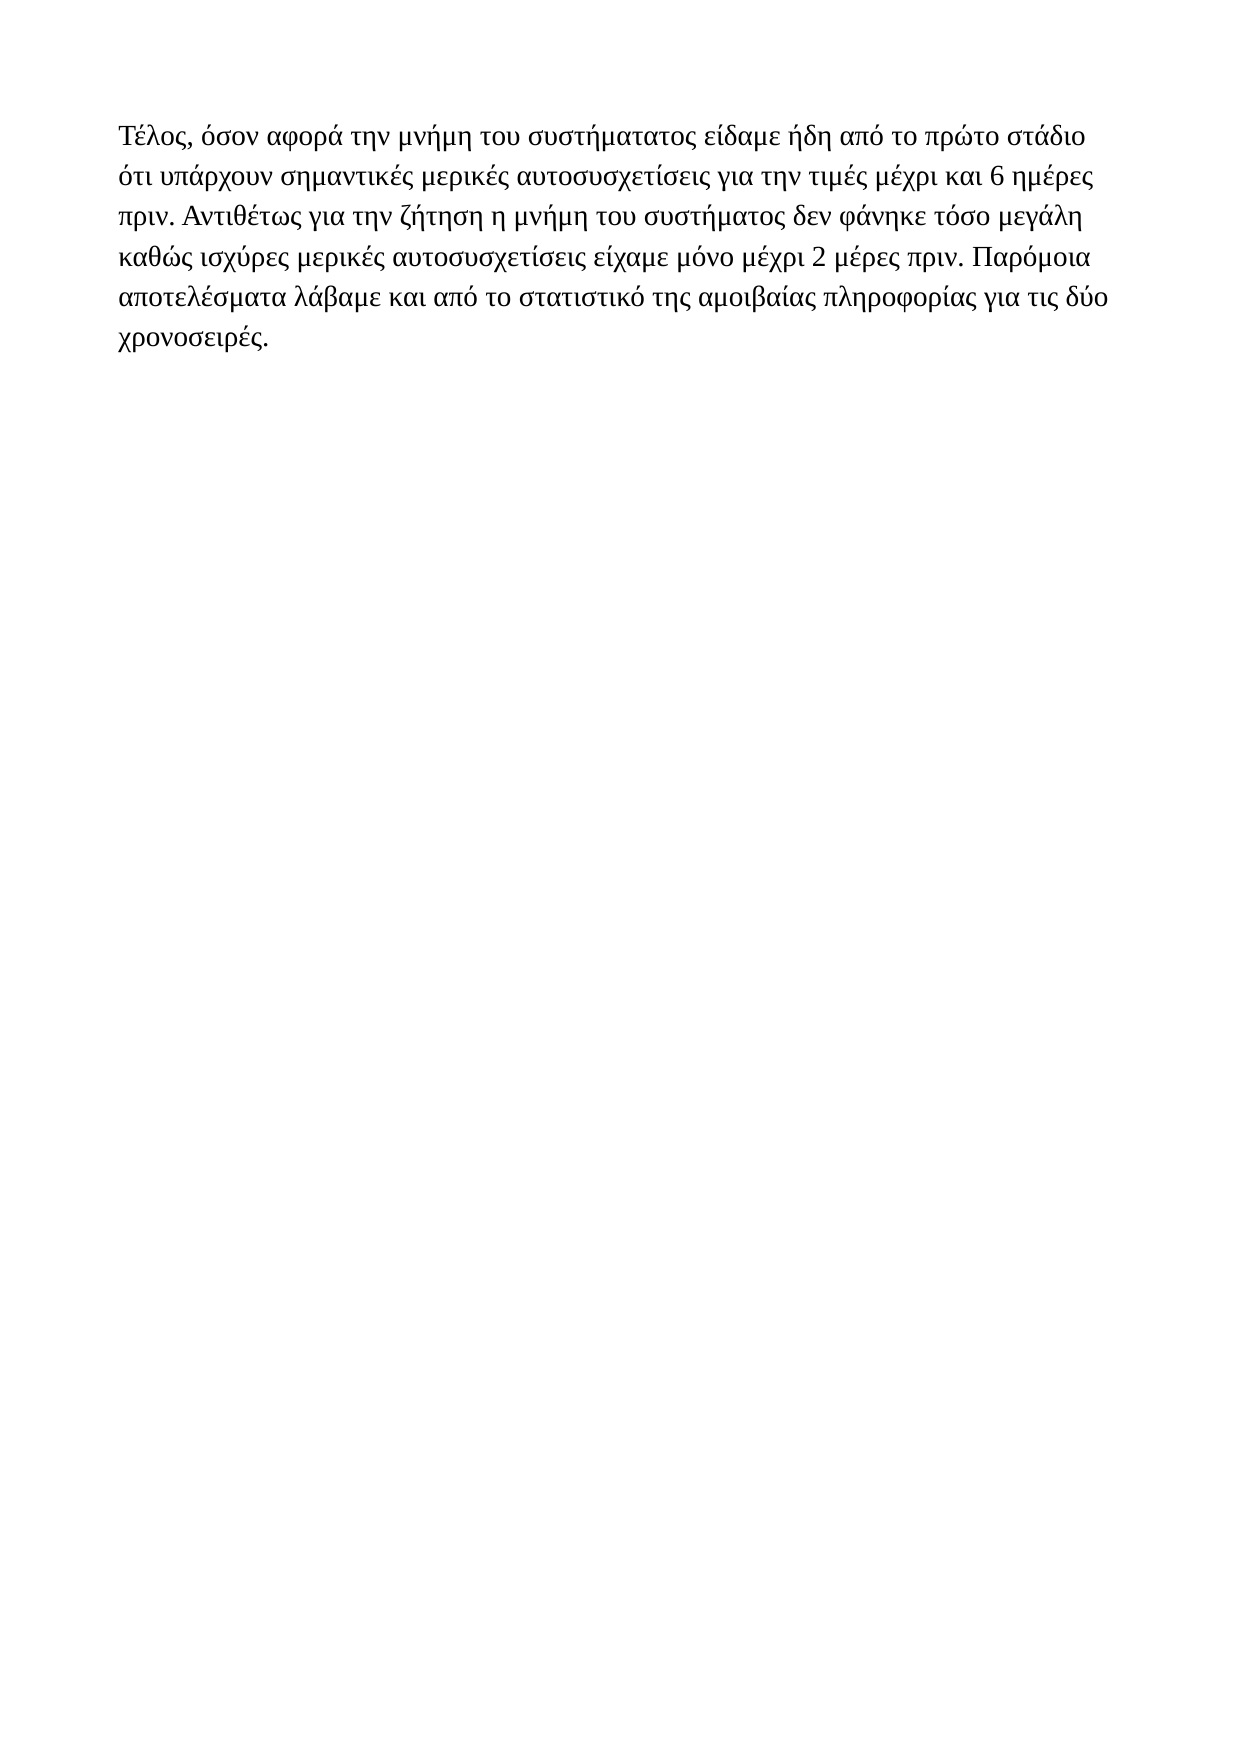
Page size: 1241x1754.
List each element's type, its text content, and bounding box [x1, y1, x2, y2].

text Τέλος, όσον αφορά την μνήμη του συστήματατος είδαμε ήδη από το πρώτο στάδιο ότι υπάρχουν σημαντικές μερικές αυτοσυσχετίσεις για την τιμές μέχρι και 6 ημέρες πριν. Αντιθέτως για την ζήτηση η μνήμη του συστήματος δεν φάνηκε τόσο μεγάλη καθώς ισχύρες μερικές αυτοσυσχετίσεις είχαμε μόνο μέχρι 2 μέρες πριν. Παρόμοια αποτελέσματα λάβαμε και από το στατιστικό της αμοιβαίας πληροφορίας για τις δύο χρονοσειρές. [118, 118, 1122, 353]
